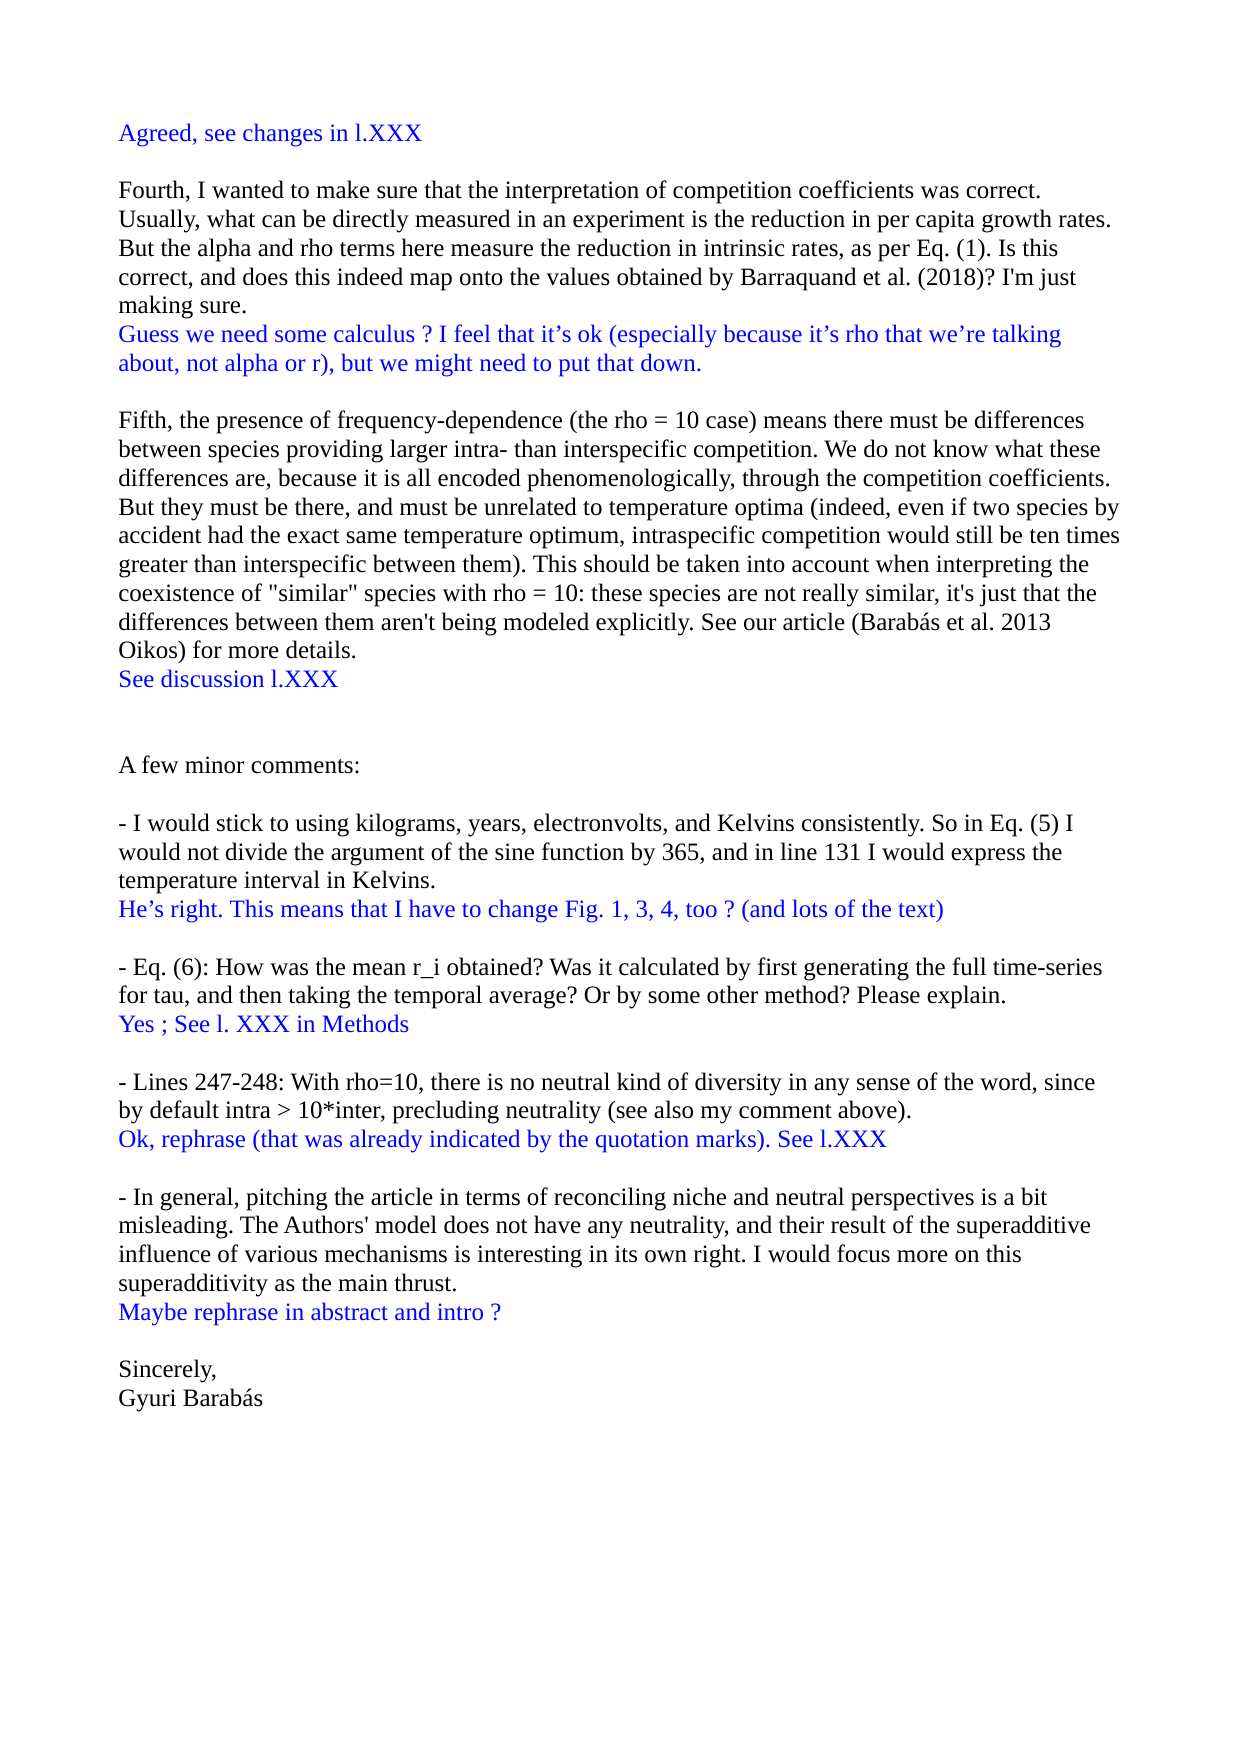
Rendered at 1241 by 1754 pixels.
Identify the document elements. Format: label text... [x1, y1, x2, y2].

text - In general, pitching the article in terms of reconciling niche and neutral perspectives is a bit misleading. The Authors' model does not have any neutrality, and their result of the superadditive influence of various mechanisms is interesting in its own right. I would focus more on this superadditivity as the main thrust. Maybe rephrase in abstract and intro ? Sincerely, Gyuri Barabás [118, 1153, 1122, 1441]
text See discussion l.XXX A few minor comments: - I would stick to using kilograms, years, electronvolts, and Kelvins consistently. So in Eq. (5) I would not divide the argument of the sine function by 365, and in line 131 I would express the temperature interval in Kelvins. [118, 664, 1122, 894]
text Agreed, see changes in l.XXX Fourth, I wanted to make sure that the interpretation of competition coefficients was correct. Usually, what can be directly measured in an experiment is the reduction in per capita growth rates. But the alpha and rho terms here measure the reduction in intrinsic rates, as per Eq. (1). Is this correct, and does this indeed map onto the values obtained by Barraquand et al. (2018)? I'm just making sure. [118, 118, 1122, 319]
text Yes ; See l. XXX in Methods - Lines 247-248: With rho=10, there is no neutral kind of diversity in any sense of the word, since by default intra > 10*inter, precluding neutrality (see also my comment above). Ok, rephrase (that was already indicated by the quotation marks). See l.XXX [118, 1009, 1122, 1153]
text He’s right. This means that I have to change Fig. 1, 3, 4, too ? (and lots of the text) - Eq. (6): How was the mean r_i obtained? Was it calculated by first generating the full time-series for tau, and then taking the temporal average? Or by some other method? Please explain. [118, 894, 1122, 1009]
text Guess we need some calculus ? I feel that it’s ok (especially because it’s rho that we’re talking about, not alpha or r), but we might need to put that down. Fifth, the presence of frequency-dependence (the rho = 10 case) means there must be differences between species providing larger intra- than interspecific competition. We do not know what these differences are, because it is all encoded phenomenologically, through the competition coefficients. But they must be there, and must be unrelated to temperature optima (indeed, even if two species by accident had the exact same temperature optimum, intraspecific competition would still be ten times greater than interspecific between them). This should be taken into account when interpreting the coexistence of "similar" species with rho = 10: these species are not really similar, it's just that the differences between them aren't being modeled explicitly. See our article (Barabás et al. 2013 Oikos) for more details. [118, 319, 1122, 664]
